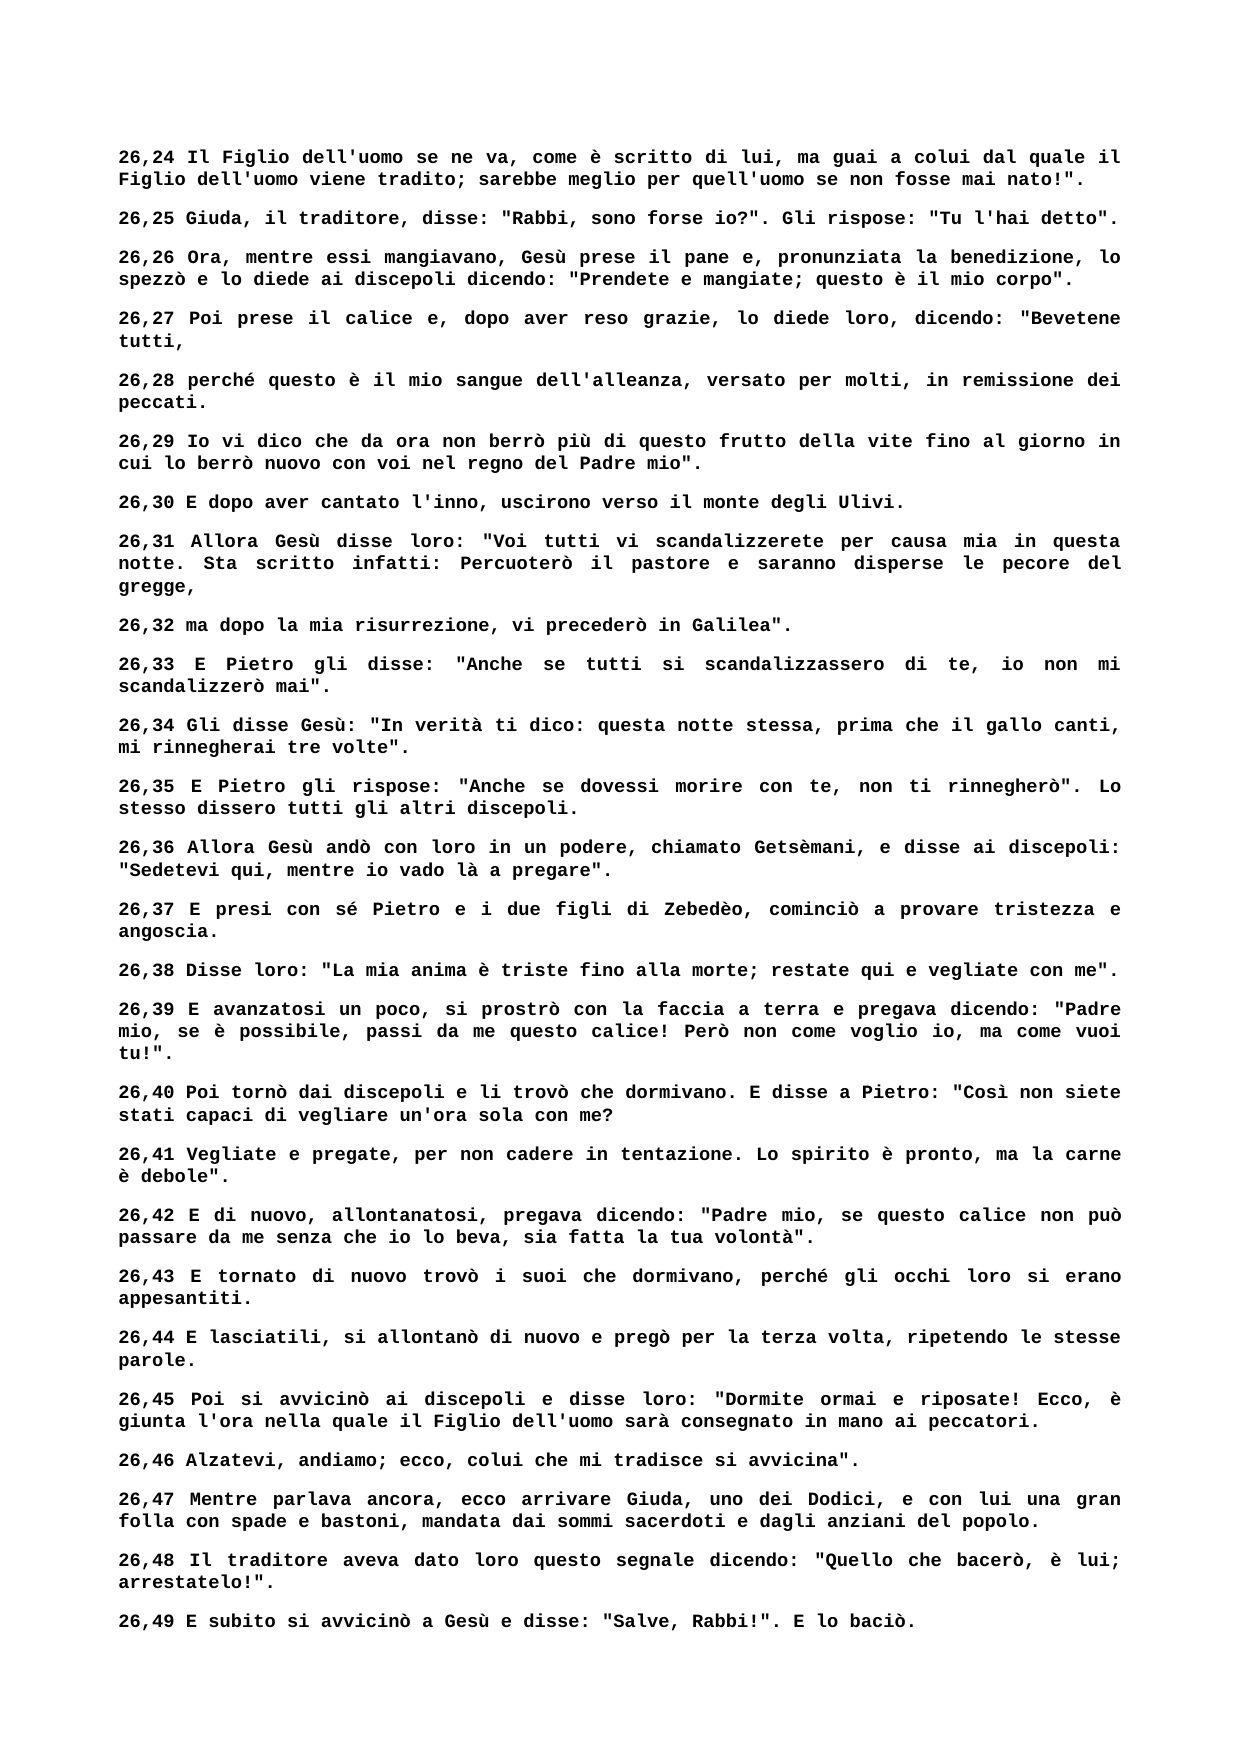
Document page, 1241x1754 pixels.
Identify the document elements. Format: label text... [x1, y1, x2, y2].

text 26,40 Poi tornò dai discepoli e li trovò che dormivano. E disse a Pietro: "Così non siete stati capaci di vegliare un'ora sola con me? [118, 1083, 1122, 1127]
text 26,37 E presi con sé Pietro e i due figli di Zebedèo, cominciò a provare tristezza e angoscia. [118, 899, 1122, 943]
text 26,48 Il traditore aveva dato loro questo segnale dicendo: "Quello che bacerò, è lui; arrestatelo!". [118, 1551, 1122, 1594]
text 26,36 Allora Gesù andò con loro in un podere, chiamato Getsèmani, e disse ai discepoli: "Sedetevi qui, mentre io vado là a pregare". [118, 838, 1122, 882]
text 26,31 Allora Gesù disse loro: "Voi tutti vi scandalizzerete per causa mia in questa notte. Sta scritto infatti: Percuoterò il pastore e saranno disperse le pecore del gregge, [118, 532, 1122, 598]
text 26,45 Poi si avvicinò ai discepoli e disse loro: "Dormite ormai e riposate! Ecco, è giunta l'ora nella quale il Figlio dell'uomo sarà consegnato in mano ai peccatori. [118, 1389, 1122, 1433]
text 26,49 E subito si avvicinò a Gesù e disse: "Salve, Rabbi!". E lo baciò. [118, 1612, 1122, 1633]
text 26,39 E avanzatosi un poco, si prostrò con la faccia a terra e pregava dicendo: "Padre mio, se è possibile, passi da me questo calice! Però non come voglio io, ma come vuoi tu!". [118, 999, 1122, 1065]
text 26,47 Mentre parlava ancora, ecco arrivare Giuda, uno dei Dodici, e con lui una gran folla con spade e bastoni, mandata dai sommi sacerdoti e dagli anziani del popolo. [118, 1489, 1122, 1533]
text 26,46 Alzatevi, andiamo; ecco, colui che mi tradisce si avvicina". [118, 1451, 1122, 1472]
text 26,28 perché questo è il mio sangue dell'alleanza, versato per molti, in remissione dei peccati. [118, 370, 1122, 414]
text 26,41 Vegliate e pregate, per non cadere in tentazione. Lo spirito è pronto, ma la carne è debole". [118, 1144, 1122, 1188]
text 26,38 Disse loro: "La mia anima è triste fino alla morte; restate qui e vegliate con me". [118, 961, 1122, 982]
text 26,25 Giuda, il traditore, disse: "Rabbi, sono forse io?". Gli rispose: "Tu l'hai detto". [118, 209, 1122, 230]
text 26,44 E lasciatili, si allontanò di nuovo e pregò per la terza volta, ripetendo le stesse parole. [118, 1328, 1122, 1372]
text 26,34 Gli disse Gesù: "In verità ti dico: questa notte stessa, prima che il gallo canti, mi rinnegherai tre volte". [118, 716, 1122, 759]
text 26,32 ma dopo la mia risurrezione, vi precederò in Galilea". [118, 615, 1122, 637]
text 26,30 E dopo aver cantato l'inno, uscirono verso il monte degli Ulivi. [118, 493, 1122, 514]
text 26,43 E tornato di nuovo trovò i suoi che dormivano, perché gli occhi loro si erano appesantiti. [118, 1267, 1122, 1310]
text 26,24 Il Figlio dell'uomo se ne va, come è scritto di lui, ma guai a colui dal quale il Figlio dell'uomo viene tradito; sarebbe meglio per quell'uomo se non fosse mai nato!". [118, 148, 1122, 191]
text 26,26 Ora, mentre essi mangiavano, Gesù prese il pane e, pronunziata la benedizione, lo spezzò e lo diede ai discepoli dicendo: "Prendete e mangiate; questo è il mio corpo". [118, 248, 1122, 291]
text 26,35 E Pietro gli rispose: "Anche se dovessi morire con te, non ti rinnegherò". Lo stesso dissero tutti gli altri discepoli. [118, 777, 1122, 820]
text 26,42 E di nuovo, allontanatosi, pregava dicendo: "Padre mio, se questo calice non può passare da me senza che io lo beva, sia fatta la tua volontà". [118, 1206, 1122, 1249]
text 26,27 Poi prese il calice e, dopo aver reso grazie, lo diede loro, dicendo: "Bevetene tutti, [118, 309, 1122, 353]
text 26,33 E Pietro gli disse: "Anche se tutti si scandalizzassero di te, io non mi scandalizzerò mai". [118, 654, 1122, 698]
text 26,29 Io vi dico che da ora non berrò più di questo frutto della vite fino al giorno in cui lo berrò nuovo con voi nel regno del Padre mio". [118, 432, 1122, 475]
